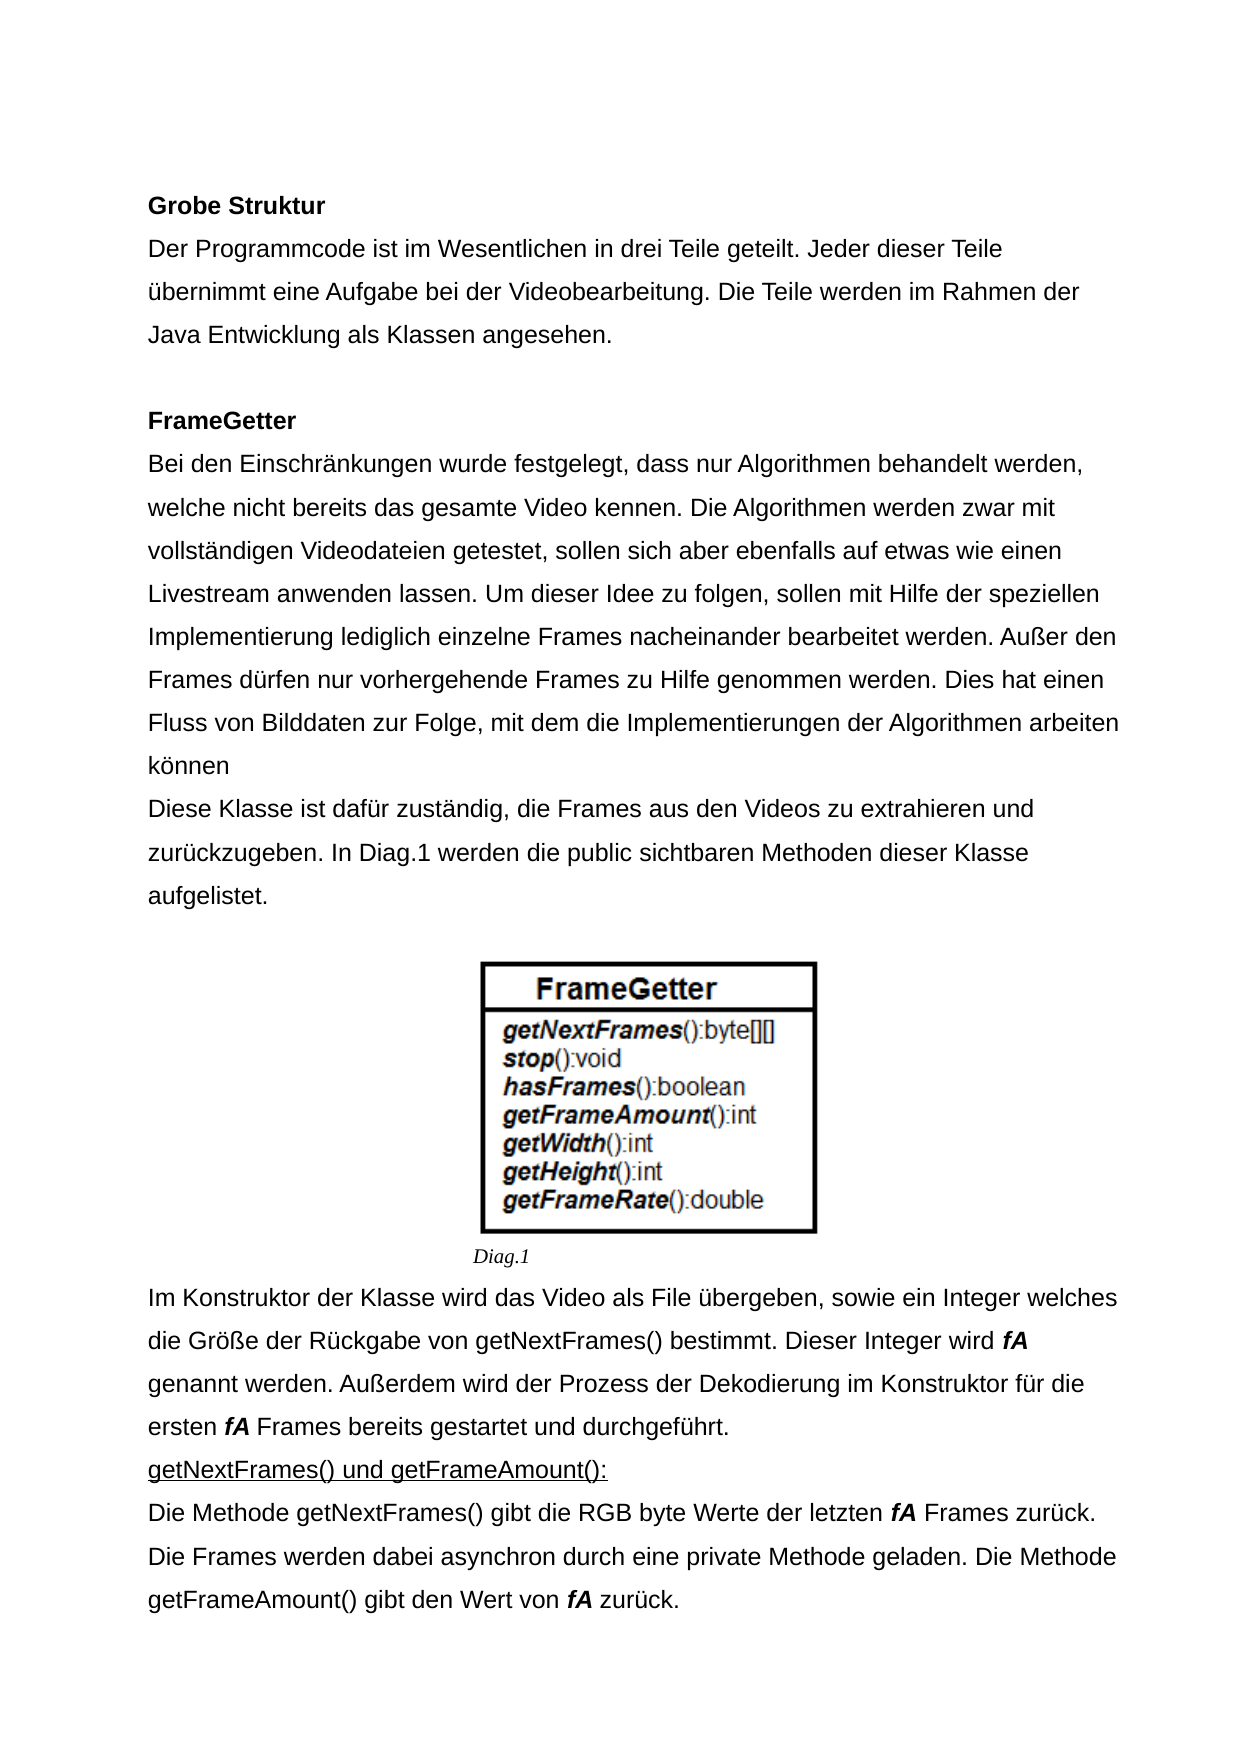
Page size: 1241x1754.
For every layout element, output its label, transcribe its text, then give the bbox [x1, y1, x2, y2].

text Diese Klasse ist dafür zuständig, die Frames aus den Videos zu extrahieren und zurückzugeben. In Diag.1 werden die public sichtbaren Methoden dieser Klasse aufgelistet. [148, 794, 1122, 909]
text FrameGetter [148, 406, 1122, 435]
text Der Programmcode ist im Wesentlichen in drei Teile geteilt. Jeder dieser Teile übernimmt eine Aufgabe bei der Videobearbeitung. Die Teile werden im Rahmen der Java Entwicklung als Klassen angesehen. [148, 234, 1122, 349]
text Grobe Struktur [148, 191, 1122, 219]
text Im Konstruktor der Klasse wird das Video als File übergeben, sowie ein Integer welches die Größe der Rückgabe von getNextFrames() bestimmt. Dieser Integer wird fA genannt werden. Außerdem wird der Prozess der Dekodierung im Konstruktor für die ersten fA Frames bereits gestartet und durchgeführt. [148, 924, 1122, 1441]
picture [473, 952, 830, 1245]
text getNextFrames() und getFrameAmount(): [148, 1455, 1122, 1484]
text Diag.1 [473, 1245, 829, 1268]
text Bei den Einschränkungen wurde festgelegt, dass nur Algorithmen behandelt werden, welche nicht bereits das gesamte Video kennen. Die Algorithmen werden zwar mit vollständigen Videodateien getestet, sollen sich aber ebenfalls auf etwas wie einen Livestream anwenden lassen. Um dieser Idee zu folgen, sollen mit Hilfe der speziellen Implementierung lediglich einzelne Frames nacheinander bearbeitet werden. Außer den Frames dürfen nur vorhergehende Frames zu Hilfe genommen werden. Dies hat einen Fluss von Bilddaten zur Folge, mit dem die Implementierungen der Algorithmen arbeiten können [148, 449, 1122, 780]
text Die Methode getNextFrames() gibt die RGB byte Werte der letzten fA Frames zurück. Die Frames werden dabei asynchron durch eine private Methode geladen. Die Methode getFrameAmount() gibt den Wert von fA zurück. [148, 1498, 1122, 1613]
